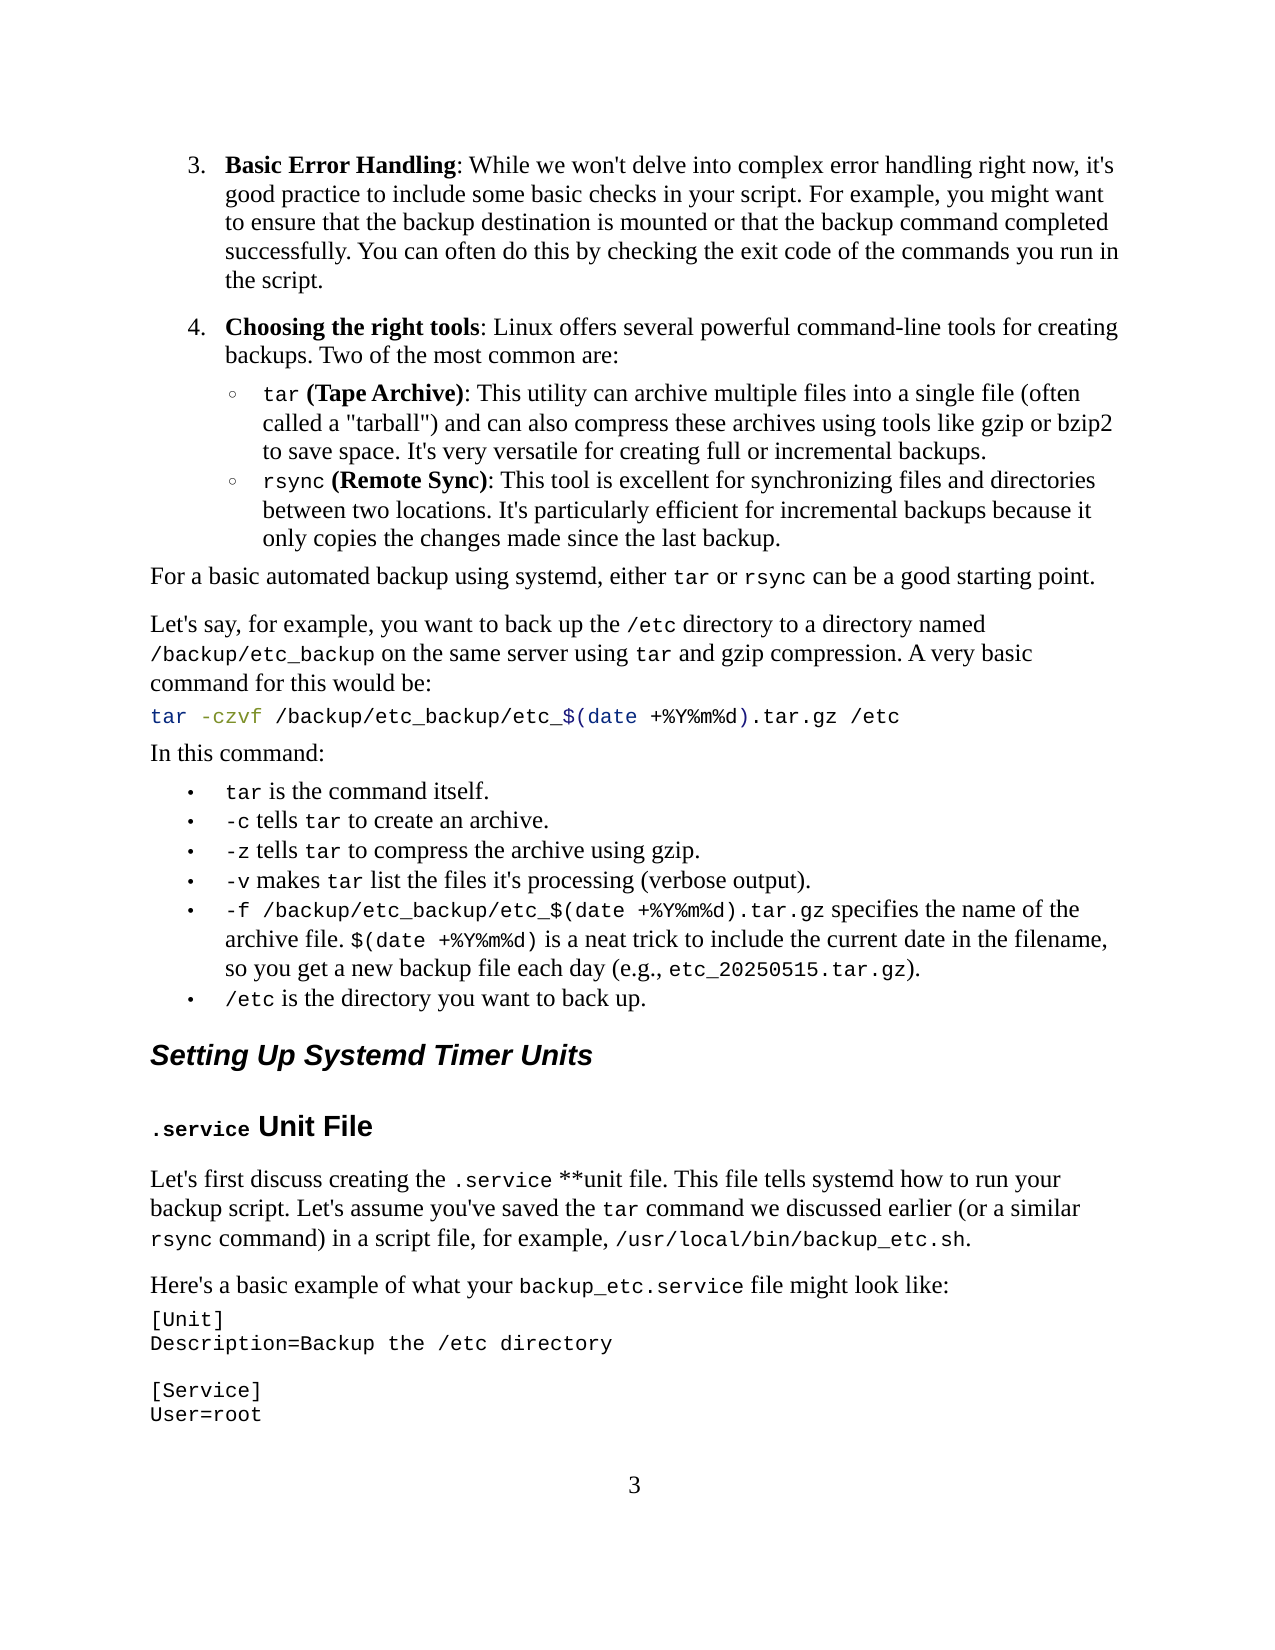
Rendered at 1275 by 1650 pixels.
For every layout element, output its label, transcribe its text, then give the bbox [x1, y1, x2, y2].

text In this command: [150, 738, 1125, 767]
text Here's a basic example of what your backup_etc.service file might look like: [150, 1270, 1125, 1300]
list Choosing the right tools: Linux offers several powerful command-line tools for creating backups. Two of the most common are: [187, 312, 1125, 369]
list tar is the command itself. [187, 776, 1125, 806]
text tar -czvf /backup/etc_backup/etc_$(date +%Y%m%d).tar.gz /etc [150, 706, 1125, 729]
text Description=Backup the /etc directory [150, 1333, 1125, 1356]
list Basic Error Handling: While we won't delve into complex error handling right now, it's good practice to include some basic checks in your script. For example, you might want to ensure that the backup destination is mounted or that the backup command completed successfully. You can often do this by checking the exit code of the commands you run in the script. [187, 150, 1125, 294]
list -c tells tar to create an archive. [187, 806, 1125, 835]
list -v makes tar list the files it's processing (verbose output). [187, 865, 1125, 894]
subtitle Setting Up Systemd Timer Units [150, 1038, 1125, 1071]
list rsync (Remote Sync): This tool is excellent for synchronizing files and directories between two locations. It's particularly efficient for incremental backups because it only copies the changes made since the last backup. [225, 465, 1125, 552]
list /etc is the directory you want to back up. [187, 983, 1125, 1013]
text [Service] [150, 1380, 1125, 1403]
text [Unit] [150, 1309, 1125, 1333]
text For a basic automated backup using systemd, either tar or rsync can be a good starting point. [150, 561, 1125, 591]
list tar (Tape Archive): This utility can archive multiple files into a single file (often called a "tarball") and can also compress these archives using tools like gzip or bzip2 to save space. It's very versatile for creating full or incremental backups. [225, 378, 1125, 465]
subtitle .service Unit File [150, 1109, 1125, 1142]
list -f /backup/etc_backup/etc_$(date +%Y%m%d).tar.gz specifies the name of the archive file. $(date +%Y%m%d) is a neat trick to include the current date in the filename, so you get a new backup file each day (e.g., etc_20250515.tar.gz). [187, 894, 1125, 983]
text Let's first discuss creating the .service **unit file. This file tells systemd how to run your backup script. Let's assume you've saved the tar command we discussed earlier (or a similar rsync command) in a script file, for example, /usr/local/bin/backup_etc.sh. [150, 1164, 1125, 1252]
text User=root [150, 1403, 1125, 1427]
list -z tells tar to compress the archive using gzip. [187, 835, 1125, 865]
text Let's say, for example, you want to back up the /etc directory to a directory named /backup/etc_backup on the same server using tar and gzip compression. A very basic command for this would be: [150, 609, 1125, 697]
